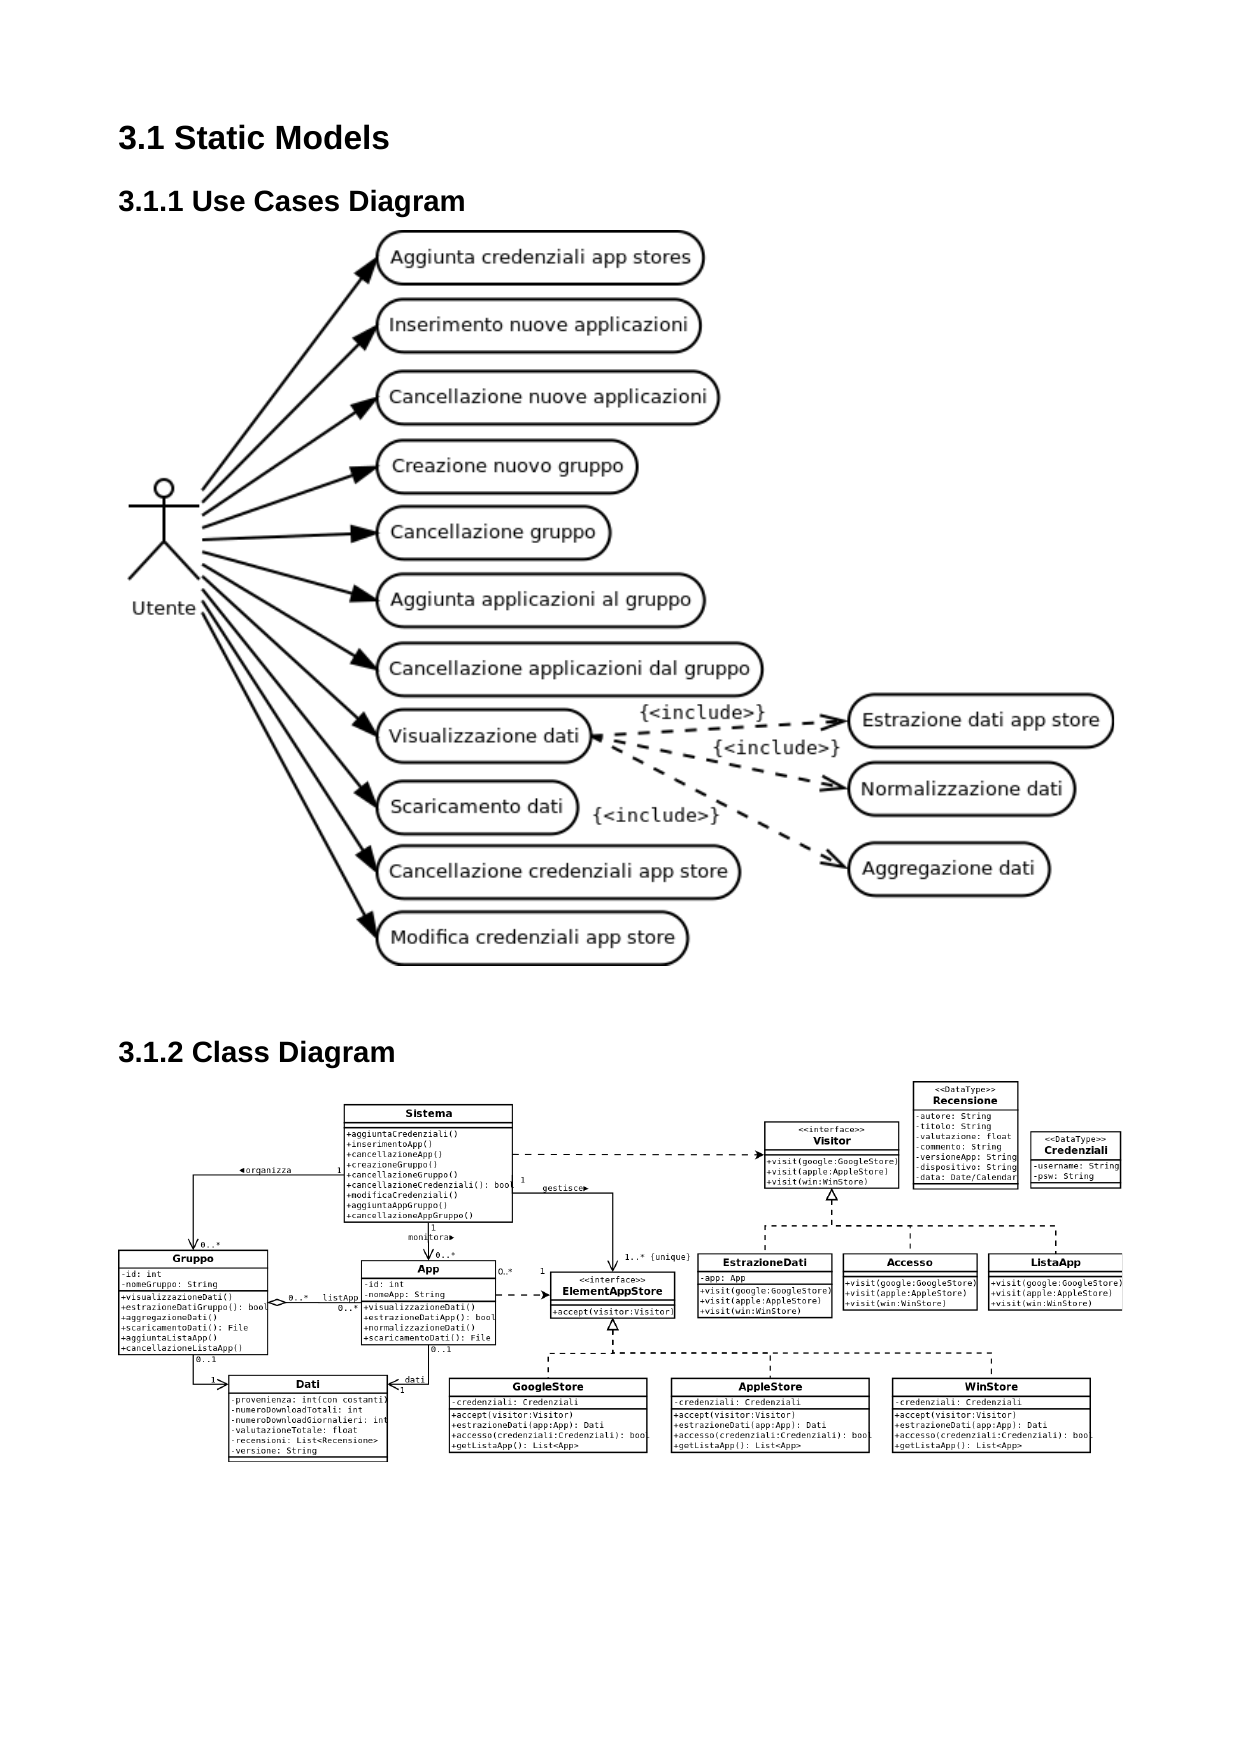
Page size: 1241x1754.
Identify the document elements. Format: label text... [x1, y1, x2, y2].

picture [118, 1081, 1123, 1462]
subtitle 3.1.2 Class Diagram [118, 1035, 1122, 1069]
picture [126, 230, 1115, 966]
subtitle 3.1 Static Models [118, 118, 1122, 157]
subtitle 3.1.1 Use Cases Diagram [118, 184, 1122, 218]
